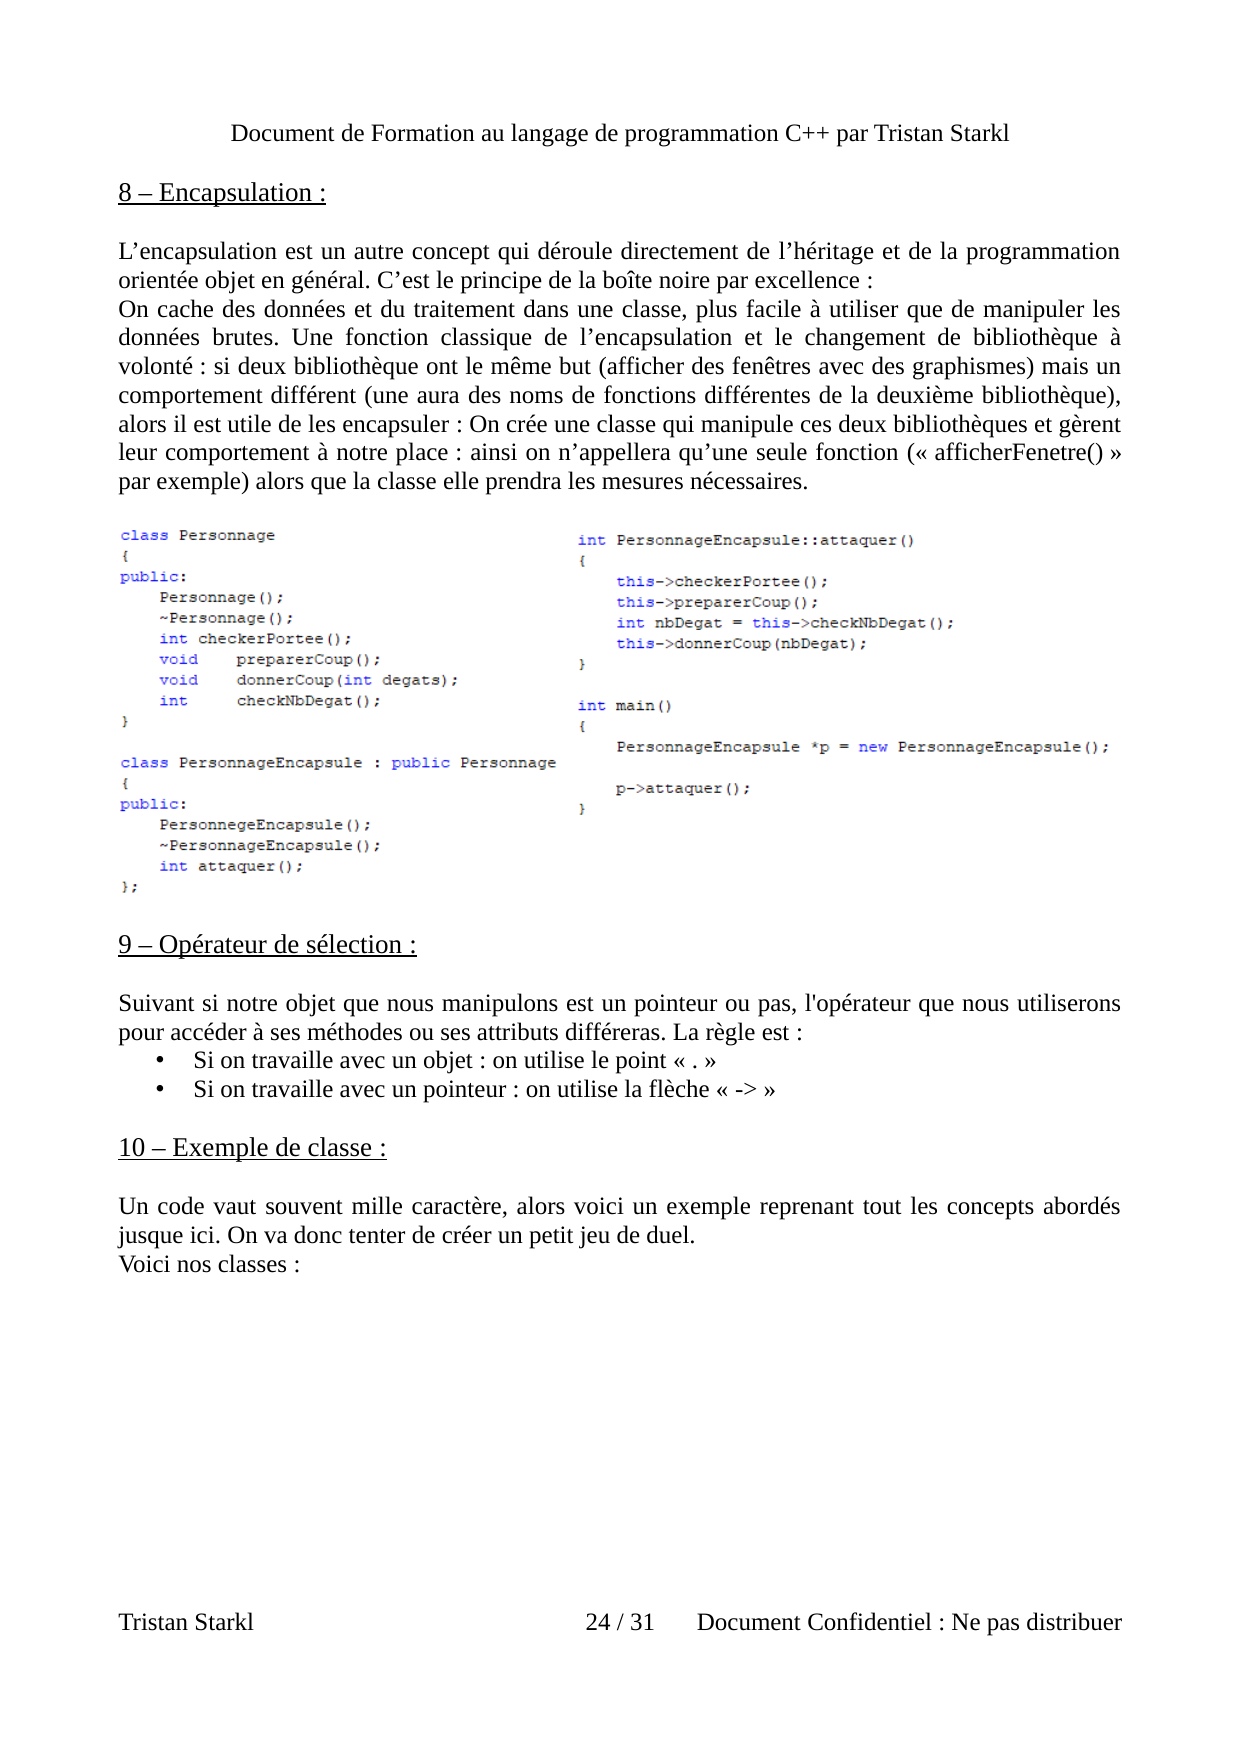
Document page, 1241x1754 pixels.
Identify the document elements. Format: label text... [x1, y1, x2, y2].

text 10 – Exemple de classe : [118, 1132, 1122, 1163]
text Voici nos classes : [118, 1249, 1122, 1278]
list Si on travaille avec un objet : on utilise le point « . » [156, 1045, 1122, 1074]
text Un code vaut souvent mille caractère, alors voici un exemple reprenant tout les concepts abordés jusque ici. On va donc tenter de créer un petit jeu de duel. [118, 1191, 1122, 1249]
text 9 – Opérateur de sélection : [118, 928, 1122, 959]
text L’encapsulation est un autre concept qui déroule directement de l’héritage et de la programmation orientée objet en général. C’est le principe de la boîte noire par excellence : [118, 236, 1122, 294]
text Suivant si notre objet que nous manipulons est un pointeur ou pas, l'opérateur que nous utiliserons pour accéder à ses méthodes ou ses attributs différeras. La règle est : [118, 988, 1122, 1045]
list Si on travaille avec un pointeur : on utilise la flèche « -> » [156, 1074, 1122, 1103]
text On cache des données et du traitement dans une classe, plus facile à utiliser que de manipuler les données brutes. Une fonction classique de l’encapsulation et le changement de bibliothèque à volonté : si deux bibliothèque ont le même but (afficher des fenêtres avec des graphismes) mais un comportement différent (une aura des noms de fonctions différentes de la deuxième bibliothèque), alors il est utile de les encapsuler : On crée une classe qui manipule ces deux bibliothèques et gèrent leur comportement à notre place : ainsi on n’appellera qu’une seule fonction (« afficherFenetre() » par exemple) alors que la classe elle prendra les mesures nécessaires. [118, 294, 1122, 495]
text 8 – Encapsulation : [118, 176, 1122, 207]
picture [118, 523, 1123, 900]
